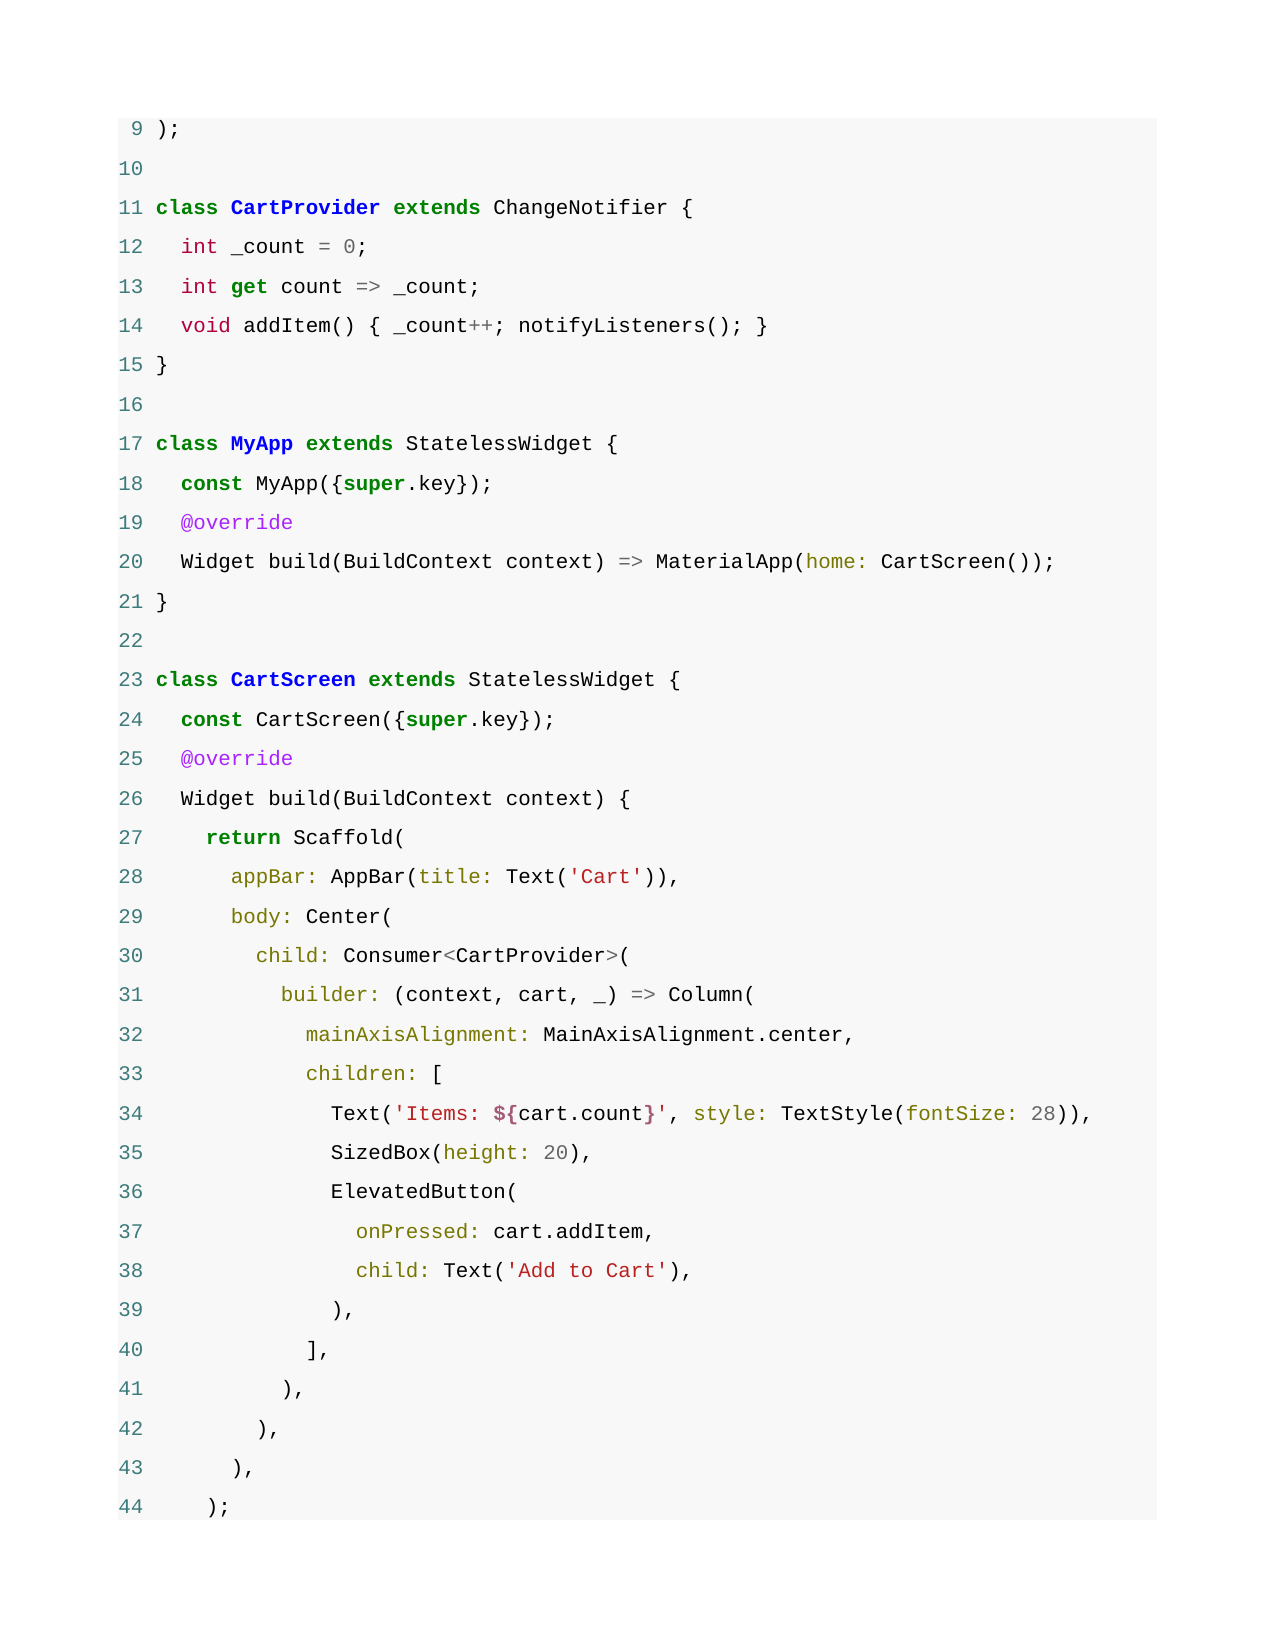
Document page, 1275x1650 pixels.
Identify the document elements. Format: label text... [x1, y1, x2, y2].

text 33 children: [ [118, 1063, 1157, 1087]
text 14 void addItem() { _count++; notifyListeners(); } [118, 315, 1157, 339]
text 11 class CartProvider extends ChangeNotifier { [118, 197, 1157, 221]
text 26 Widget build(BuildContext context) { [118, 787, 1157, 811]
text 18 const MyApp({super.key}); [118, 472, 1157, 496]
text 13 int get count => _count; [118, 276, 1157, 299]
text 32 mainAxisAlignment: MainAxisAlignment.center, [118, 1024, 1157, 1047]
text 44 ); [118, 1496, 1157, 1520]
text 36 ElevatedButton( [118, 1181, 1157, 1205]
text 27 return Scaffold( [118, 827, 1157, 851]
text 20 Widget build(BuildContext context) => MaterialApp(home: CartScreen()); [118, 551, 1157, 575]
text 16 [118, 394, 1157, 417]
text 31 builder: (context, cart, _) => Column( [118, 984, 1157, 1008]
text 19 @override [118, 512, 1157, 536]
text 39 ), [118, 1299, 1157, 1323]
text 23 class CartScreen extends StatelessWidget { [118, 669, 1157, 693]
text 29 body: Center( [118, 906, 1157, 929]
text 9 ); [118, 118, 1157, 142]
text 24 const CartScreen({super.key}); [118, 709, 1157, 732]
text 21 } [118, 591, 1157, 614]
text 10 [118, 157, 1157, 181]
text 25 @override [118, 748, 1157, 772]
text 28 appBar: AppBar(title: Text('Cart')), [118, 866, 1157, 890]
text 17 class MyApp extends StatelessWidget { [118, 433, 1157, 457]
text 34 Text('Items: ${cart.count}', style: TextStyle(fontSize: 28)), [118, 1102, 1157, 1126]
text 42 ), [118, 1417, 1157, 1441]
text 40 ], [118, 1339, 1157, 1362]
text 12 int _count = 0; [118, 236, 1157, 260]
text 43 ), [118, 1457, 1157, 1481]
text 22 [118, 630, 1157, 654]
text 35 SizedBox(height: 20), [118, 1142, 1157, 1166]
text 30 child: Consumer<CartProvider>( [118, 945, 1157, 969]
text 37 onPressed: cart.addItem, [118, 1221, 1157, 1244]
text 38 child: Text('Add to Cart'), [118, 1260, 1157, 1284]
text 41 ), [118, 1378, 1157, 1402]
text 15 } [118, 354, 1157, 378]
